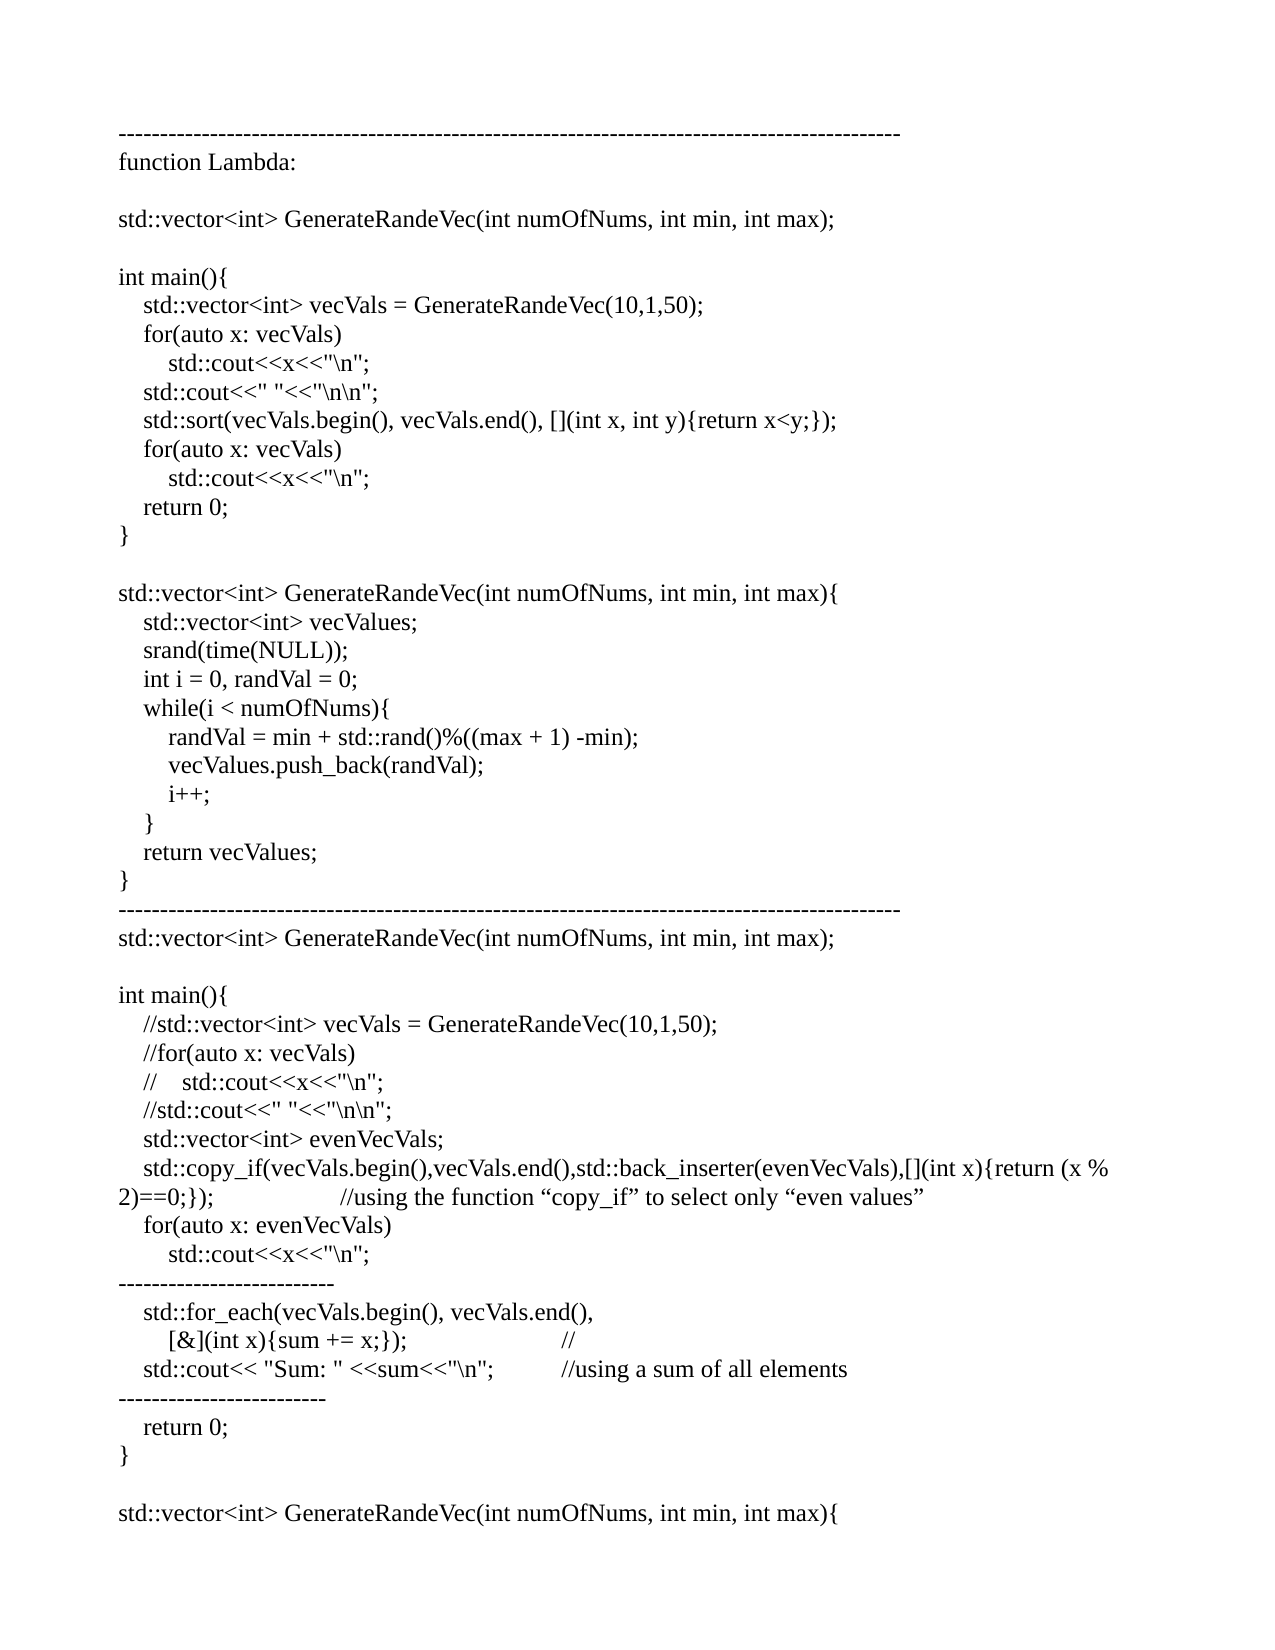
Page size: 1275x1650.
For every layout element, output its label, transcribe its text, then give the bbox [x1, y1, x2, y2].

text std::vector<int> GenerateRandeVec(int numOfNums, int min, int max){ [118, 1498, 1157, 1527]
text //for(auto x: vecVals) [118, 1038, 1157, 1067]
text randVal = min + std::rand()%((max + 1) -min); [118, 722, 1157, 751]
text ---------------------------------------------------------------------------------------------- [118, 118, 1157, 147]
text return 0; [118, 1412, 1157, 1441]
text std::cout<<x<<"\n"; [118, 1239, 1157, 1268]
text } [118, 808, 1157, 837]
text std::vector<int> evenVecVals; [118, 1124, 1157, 1153]
text i++; [118, 779, 1157, 808]
text int main(){ [118, 262, 1157, 291]
text } [118, 866, 1157, 894]
text } [118, 1441, 1157, 1469]
text -------------------------- [118, 1268, 1157, 1297]
text std::cout<<" "<<"\n\n"; [118, 377, 1157, 406]
text std::vector<int> GenerateRandeVec(int numOfNums, int min, int max); [118, 923, 1157, 952]
text std::cout<< "Sum: " <<sum<<"\n"; //using a sum of all elements [118, 1354, 1157, 1383]
text std::for_each(vecVals.begin(), vecVals.end(), [118, 1297, 1157, 1326]
text // std::cout<<x<<"\n"; [118, 1067, 1157, 1096]
text return 0; [118, 492, 1157, 521]
text std::vector<int> vecVals = GenerateRandeVec(10,1,50); [118, 291, 1157, 319]
text std::cout<<x<<"\n"; [118, 463, 1157, 492]
text //std::vector<int> vecVals = GenerateRandeVec(10,1,50); [118, 1009, 1157, 1038]
text function Lambda: [118, 147, 1157, 176]
text [&](int x){sum += x;}); // [118, 1326, 1157, 1354]
text std::sort(vecVals.begin(), vecVals.end(), [](int x, int y){return x<y;}); [118, 406, 1157, 434]
text } [118, 521, 1157, 549]
text std::vector<int> GenerateRandeVec(int numOfNums, int min, int max){ [118, 578, 1157, 607]
text std::vector<int> GenerateRandeVec(int numOfNums, int min, int max); [118, 204, 1157, 233]
text for(auto x: vecVals) [118, 319, 1157, 348]
text std::copy_if(vecVals.begin(),vecVals.end(),std::back_inserter(evenVecVals),[](int x){return (x % 2)==0;}); //using the function “copy_if” to select only “even values” [118, 1153, 1157, 1211]
text for(auto x: vecVals) [118, 434, 1157, 463]
text while(i < numOfNums){ [118, 693, 1157, 722]
text return vecValues; [118, 837, 1157, 866]
text //std::cout<<" "<<"\n\n"; [118, 1096, 1157, 1124]
text int i = 0, randVal = 0; [118, 664, 1157, 693]
text int main(){ [118, 981, 1157, 1009]
text ---------------------------------------------------------------------------------------------- [118, 894, 1157, 923]
text vecValues.push_back(randVal); [118, 751, 1157, 779]
text ------------------------- [118, 1383, 1157, 1412]
text std::cout<<x<<"\n"; [118, 348, 1157, 377]
text srand(time(NULL)); [118, 636, 1157, 664]
text std::vector<int> vecValues; [118, 607, 1157, 636]
text for(auto x: evenVecVals) [118, 1211, 1157, 1239]
